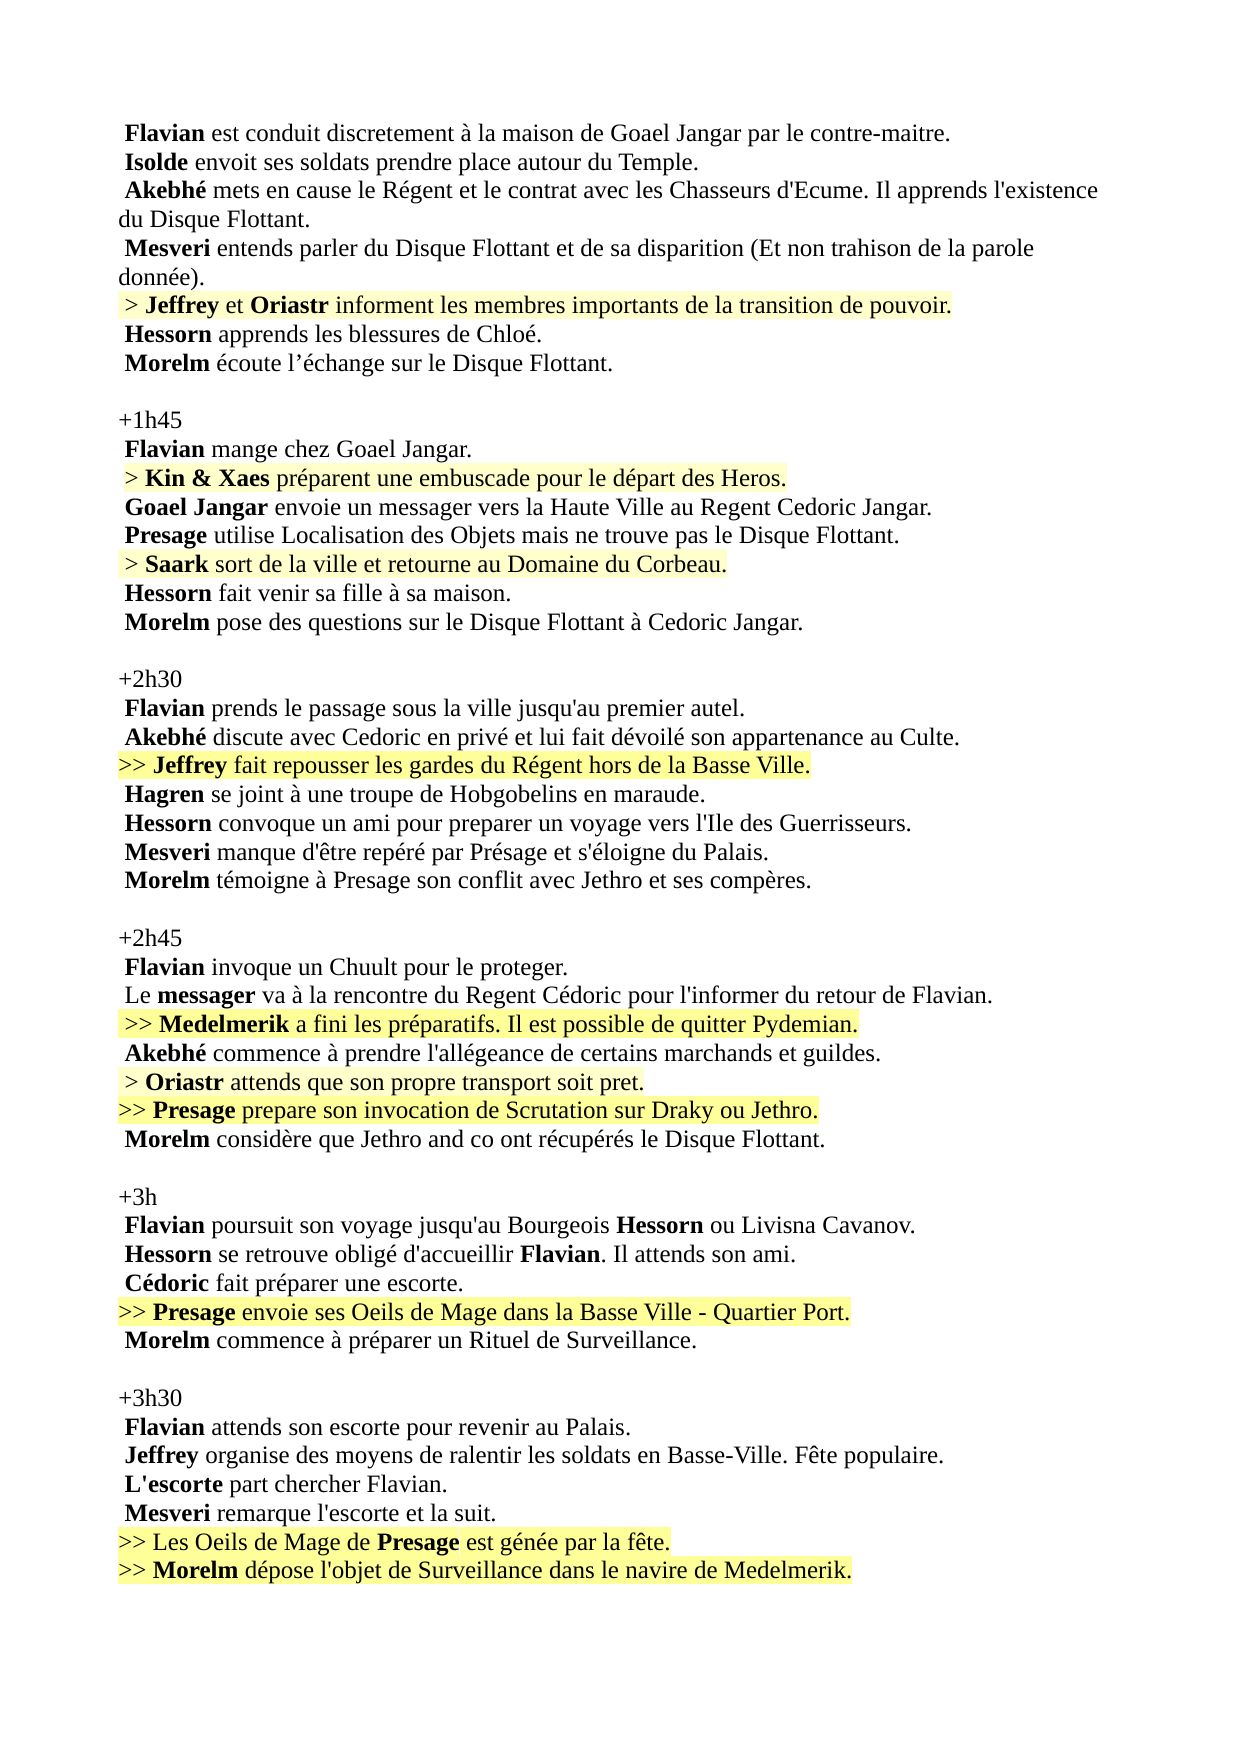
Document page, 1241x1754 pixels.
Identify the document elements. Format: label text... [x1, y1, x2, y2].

text Hessorn convoque un ami pour preparer un voyage vers l'Ile des Guerrisseurs. [118, 808, 1122, 837]
text Morelm commence à préparer un Rituel de Surveillance. [118, 1326, 1122, 1354]
text Flavian mange chez Goael Jangar. [118, 434, 1122, 463]
text > Kin & Xaes préparent une embuscade pour le départ des Heros. [118, 463, 1122, 492]
text Cédoric fait préparer une escorte. [118, 1268, 1122, 1297]
text Morelm écoute l’échange sur le Disque Flottant. [118, 348, 1122, 377]
text Mesveri manque d'être repéré par Présage et s'éloigne du Palais. [118, 837, 1122, 866]
text Hessorn fait venir sa fille à sa maison. [118, 578, 1122, 607]
text Flavian prends le passage sous la ville jusqu'au premier autel. [118, 693, 1122, 722]
text Hessorn se retrouve obligé d'accueillir Flavian. Il attends son ami. [118, 1239, 1122, 1268]
text Hagren se joint à une troupe de Hobgobelins en maraude. [118, 779, 1122, 808]
text Jeffrey organise des moyens de ralentir les soldats en Basse-Ville. Fête populaire. [118, 1441, 1122, 1469]
text Isolde envoit ses soldats prendre place autour du Temple. [118, 147, 1122, 176]
text Akebhé discute avec Cedoric en privé et lui fait dévoilé son appartenance au Culte. [118, 722, 1122, 751]
text +1h45 [118, 406, 1122, 434]
text >> Les Oeils de Mage de Presage est génée par la fête. [118, 1527, 1122, 1556]
text Flavian invoque un Chuult pour le proteger. [118, 952, 1122, 981]
text > Oriastr attends que son propre transport soit pret. [118, 1067, 1122, 1096]
text Le messager va à la rencontre du Regent Cédoric pour l'informer du retour de Flavian. [118, 981, 1122, 1009]
text Akebhé commence à prendre l'allégeance de certains marchands et guildes. [118, 1038, 1122, 1067]
text Flavian poursuit son voyage jusqu'au Bourgeois Hessorn ou Livisna Cavanov. [118, 1211, 1122, 1239]
text +2h45 [118, 923, 1122, 952]
text >> Jeffrey fait repousser les gardes du Régent hors de la Basse Ville. [118, 751, 1122, 779]
text Mesveri entends parler du Disque Flottant et de sa disparition (Et non trahison de la parole donnée). [118, 233, 1122, 291]
text Mesveri remarque l'escorte et la suit. [118, 1498, 1122, 1527]
text > Saark sort de la ville et retourne au Domaine du Corbeau. [118, 549, 1122, 578]
text Akebhé mets en cause le Régent et le contrat avec les Chasseurs d'Ecume. Il apprends l'existence du Disque Flottant. [118, 176, 1122, 233]
text Morelm considère que Jethro and co ont récupérés le Disque Flottant. [118, 1124, 1122, 1153]
text Morelm témoigne à Presage son conflit avec Jethro et ses compères. [118, 866, 1122, 894]
text >> Medelmerik a fini les préparatifs. Il est possible de quitter Pydemian. [118, 1009, 1122, 1038]
text Goael Jangar envoie un messager vers la Haute Ville au Regent Cedoric Jangar. [118, 492, 1122, 521]
text Flavian attends son escorte pour revenir au Palais. [118, 1412, 1122, 1441]
text >> Morelm dépose l'objet de Surveillance dans le navire de Medelmerik. [118, 1556, 1122, 1584]
text Morelm pose des questions sur le Disque Flottant à Cedoric Jangar. [118, 607, 1122, 636]
text > Jeffrey et Oriastr informent les membres importants de la transition de pouvoir. [118, 291, 1122, 319]
text >> Presage prepare son invocation de Scrutation sur Draky ou Jethro. [118, 1096, 1122, 1124]
text >> Presage envoie ses Oeils de Mage dans la Basse Ville - Quartier Port. [118, 1297, 1122, 1326]
text +3h30 [118, 1383, 1122, 1412]
text +2h30 [118, 664, 1122, 693]
text Presage utilise Localisation des Objets mais ne trouve pas le Disque Flottant. [118, 521, 1122, 549]
text Flavian est conduit discretement à la maison de Goael Jangar par le contre-maitre. [118, 118, 1122, 147]
text Hessorn apprends les blessures de Chloé. [118, 319, 1122, 348]
text L'escorte part chercher Flavian. [118, 1469, 1122, 1498]
text +3h [118, 1182, 1122, 1211]
